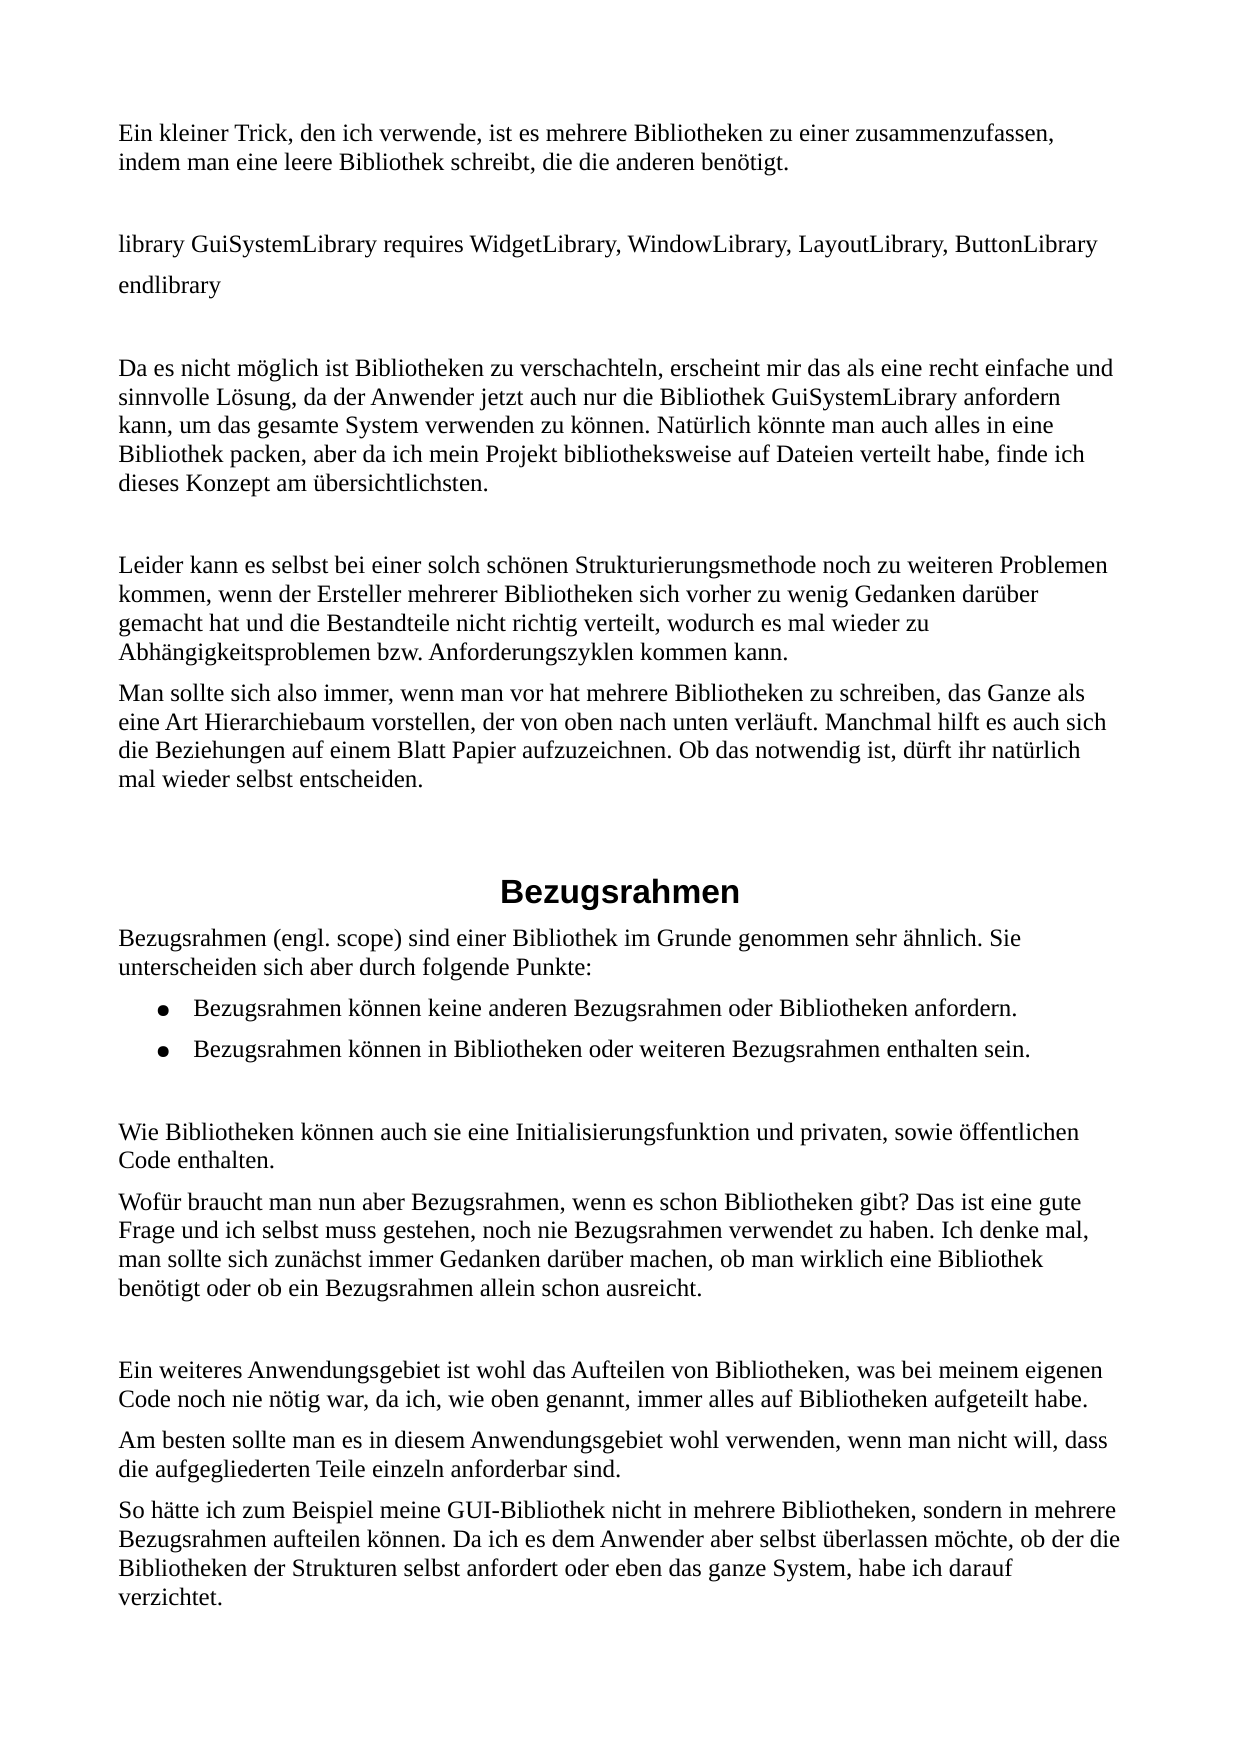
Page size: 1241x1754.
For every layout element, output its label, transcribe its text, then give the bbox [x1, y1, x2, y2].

text Wie Bibliotheken können auch sie eine Initialisierungsfunktion und privaten, sowie öffentlichen Code enthalten. [118, 1117, 1122, 1174]
text Ein weiteres Anwendungsgebiet ist wohl das Aufteilen von Bibliotheken, was bei meinem eigenen Code noch nie nötig war, da ich, wie oben genannt, immer alles auf Bibliotheken aufgeteilt habe. [118, 1356, 1122, 1413]
text Wofür braucht man nun aber Bezugsrahmen, wenn es schon Bibliotheken gibt? Das ist eine gute Frage und ich selbst muss gestehen, noch nie Bezugsrahmen verwendet zu haben. Ich denke mal, man sollte sich zunächst immer Gedanken darüber machen, ob man wirklich eine Bibliothek benötigt oder ob ein Bezugsrahmen allein schon ausreicht. [118, 1187, 1122, 1302]
text Leider kann es selbst bei einer solch schönen Strukturierungsmethode noch zu weiteren Problemen kommen, wenn der Ersteller mehrerer Bibliotheken sich vorher zu wenig Gedanken darüber gemacht hat und die Bestandteile nicht richtig verteilt, wodurch es mal wieder zu Abhängigkeitsproblemen bzw. Anforderungszyklen kommen kann. [118, 551, 1122, 666]
text Am besten sollte man es in diesem Anwendungsgebiet wohl verwenden, wenn man nicht will, dass die aufgegliederten Teile einzeln anforderbar sind. [118, 1426, 1122, 1483]
list Bezugsrahmen können keine anderen Bezugsrahmen oder Bibliotheken anfordern. [156, 993, 1122, 1022]
text Bezugsrahmen (engl. scope) sind einer Bibliothek im Grunde genommen sehr ähnlich. Sie unterscheiden sich aber durch folgende Punkte: [118, 923, 1122, 981]
text So hätte ich zum Beispiel meine GUI-Bibliothek nicht in mehrere Bibliotheken, sondern in mehrere Bezugsrahmen aufteilen können. Da ich es dem Anwender aber selbst überlassen möchte, ob der die Bibliotheken der Strukturen selbst anfordert oder eben das ganze System, habe ich darauf verzichtet. [118, 1496, 1122, 1611]
subtitle Bezugsrahmen [118, 872, 1122, 911]
text Man sollte sich also immer, wenn man vor hat mehrere Bibliotheken zu schreiben, das Ganze als eine Art Hierarchiebaum vorstellen, der von oben nach unten verläuft. Manchmal hilft es auch sich die Beziehungen auf einem Blatt Papier aufzuzeichnen. Ob das notwendig ist, dürft ihr natürlich mal wieder selbst entscheiden. [118, 678, 1122, 793]
text Ein kleiner Trick, den ich verwende, ist es mehrere Bibliotheken zu einer zusammenzufassen, indem man eine leere Bibliothek schreibt, die die anderen benötigt. [118, 118, 1122, 176]
list Bezugsrahmen können in Bibliotheken oder weiteren Bezugsrahmen enthalten sein. [156, 1034, 1122, 1063]
text library GuiSystemLibrary requires WidgetLibrary, WindowLibrary, LayoutLibrary, ButtonLibrary [118, 229, 1122, 258]
text Da es nicht möglich ist Bibliotheken zu verschachteln, erscheint mir das als eine recht einfache und sinnvolle Lösung, da der Anwender jetzt auch nur die Bibliothek GuiSystemLibrary anfordern kann, um das gesamte System verwenden zu können. Natürlich könnte man auch alles in eine Bibliothek packen, aber da ich mein Projekt bibliotheksweise auf Dateien verteilt habe, finde ich dieses Konzept am übersichtlichsten. [118, 353, 1122, 497]
text endlibrary [118, 271, 1122, 299]
